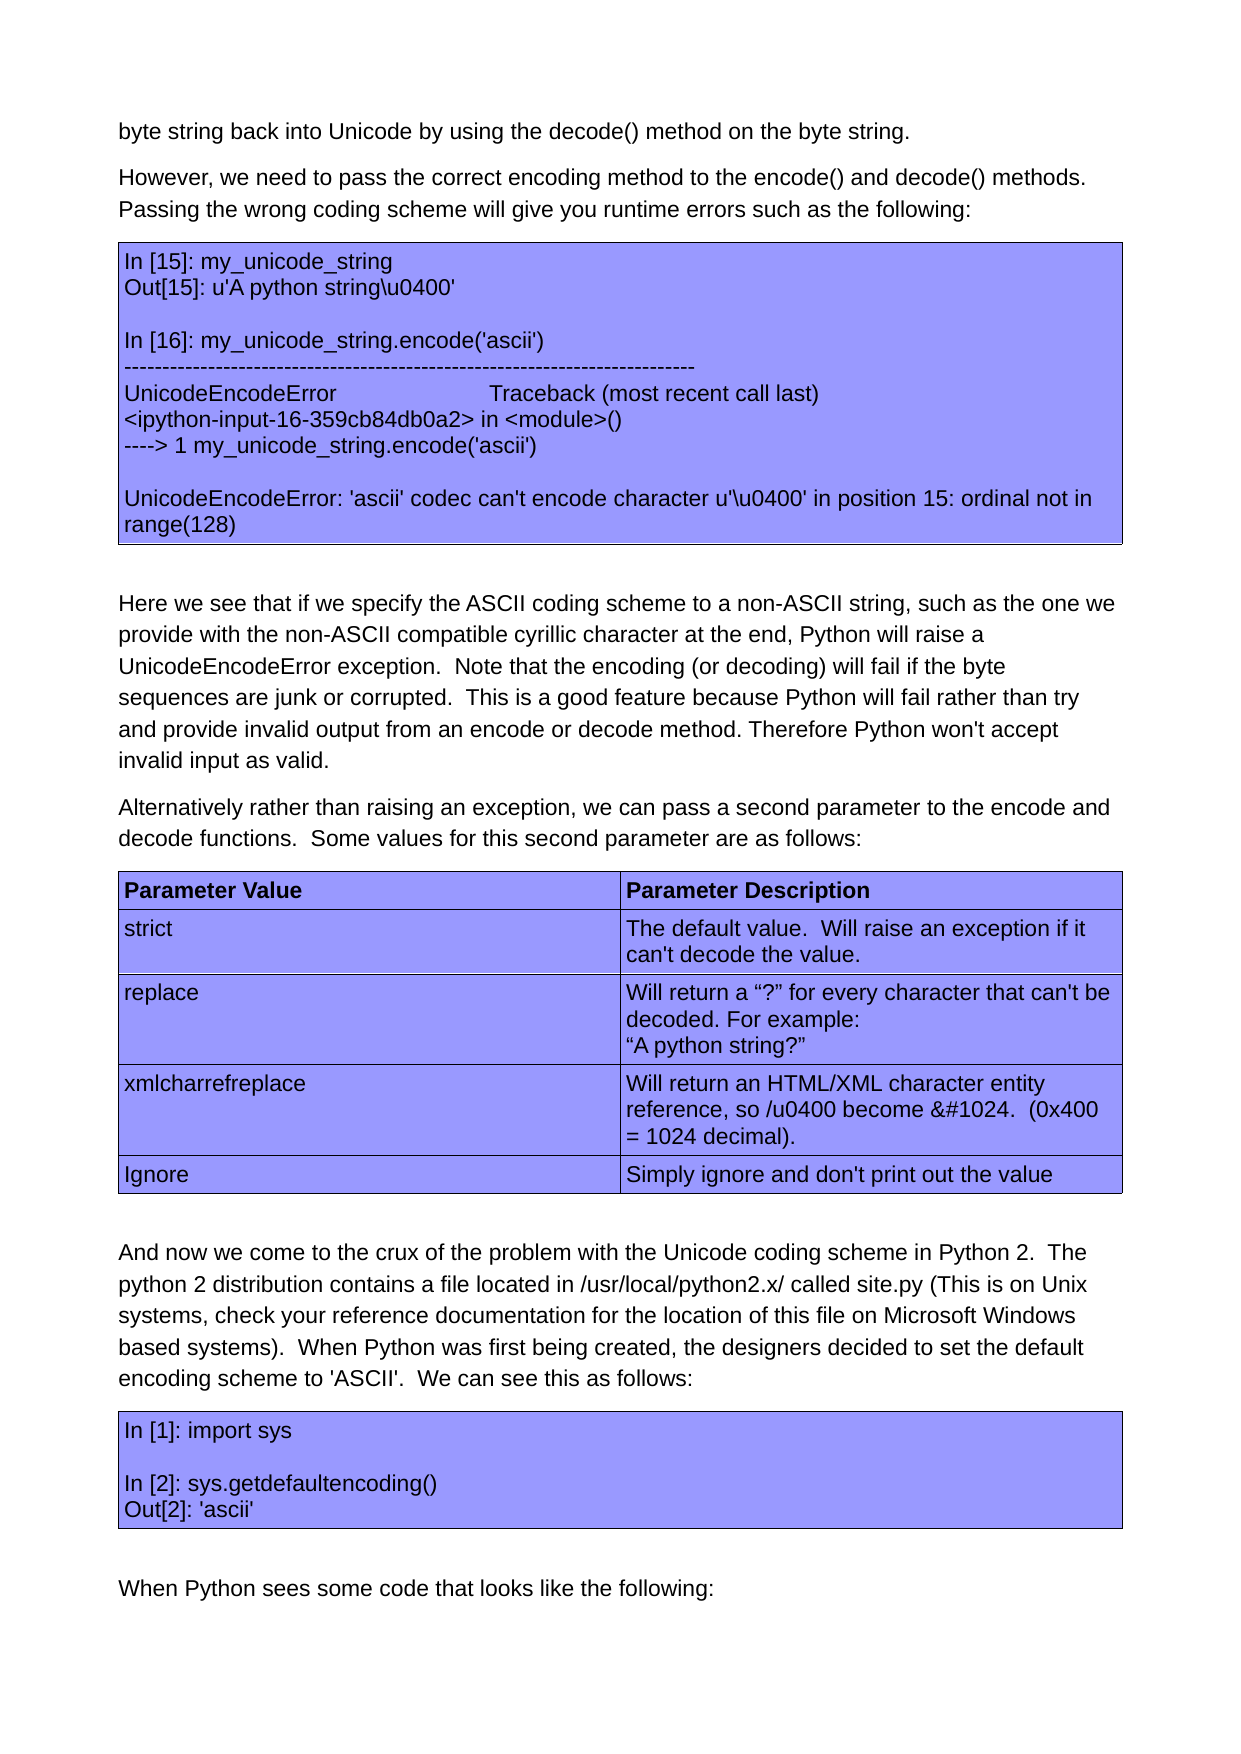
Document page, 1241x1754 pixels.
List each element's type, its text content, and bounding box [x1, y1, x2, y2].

text Here we see that if we specify the ASCII coding scheme to a non-ASCII string, such as the one we provide with the non-ASCII compatible cyrillic character at the end, Python will raise a UnicodeEncodeError exception. Note that the encoding (or decoding) will fail if the byte sequences are junk or corrupted. This is a good feature because Python will fail rather than try and provide invalid output from an encode or decode method. Therefore Python won't accept invalid input as valid. [118, 590, 1122, 774]
table_header In [15]: my_unicode_string Out[15]: u'A python string\u0400' In [16]: my_unicode_string.encode('ascii') --------------------------------------------------------------------------- UnicodeEncodeError Traceback (most recent call last) <ipython-input-16-359cb84db0a2> in <module>() ----> 1 my_unicode_string.encode('ascii') UnicodeEncodeError: 'ascii' codec can't encode character u'\u0400' in position 15: ordinal not in range(128) [119, 243, 1122, 543]
table_cell replace [119, 975, 620, 1064]
table_header Parameter Value [119, 872, 620, 909]
text However, we need to pass the correct encoding method to the encode() and decode() methods. Passing the wrong coding scheme will give you runtime errors such as the following: [118, 164, 1122, 222]
table_cell xmlcharrefreplace [119, 1065, 620, 1155]
text When Python sees some code that looks like the following: [118, 1574, 1122, 1601]
table_cell Simply ignore and don't print out the value [621, 1156, 1122, 1193]
table_cell The default value. Will raise an exception if it can't decode the value. [621, 910, 1122, 973]
text byte string back into Unicode by using the decode() method on the byte string. [118, 118, 1122, 144]
table_cell strict [119, 910, 620, 973]
table_cell Ignore [119, 1156, 620, 1193]
table_header Parameter Description [621, 872, 1122, 909]
table_header In [1]: import sys In [2]: sys.getdefaultencoding() Out[2]: 'ascii' [119, 1412, 1122, 1528]
text Alternatively rather than raising an exception, we can pass a second parameter to the encode and decode functions. Some values for this second parameter are as follows: [118, 794, 1122, 852]
text And now we come to the crux of the problem with the Unicode coding scheme in Python 2. The python 2 distribution contains a file located in /usr/local/python2.x/ called site.py (This is on Unix systems, check your reference documentation for the location of this file on Microsoft Windows based systems). When Python was first being created, the designers decided to set the default encoding scheme to 'ASCII'. We can see this as follows: [118, 1239, 1122, 1392]
table_cell Will return a “?” for every character that can't be decoded. For example: “A python string?” [621, 975, 1122, 1064]
table_cell Will return an HTML/XML character entity reference, so /u0400 become &#1024. (0x400 = 1024 decimal). [621, 1065, 1122, 1155]
